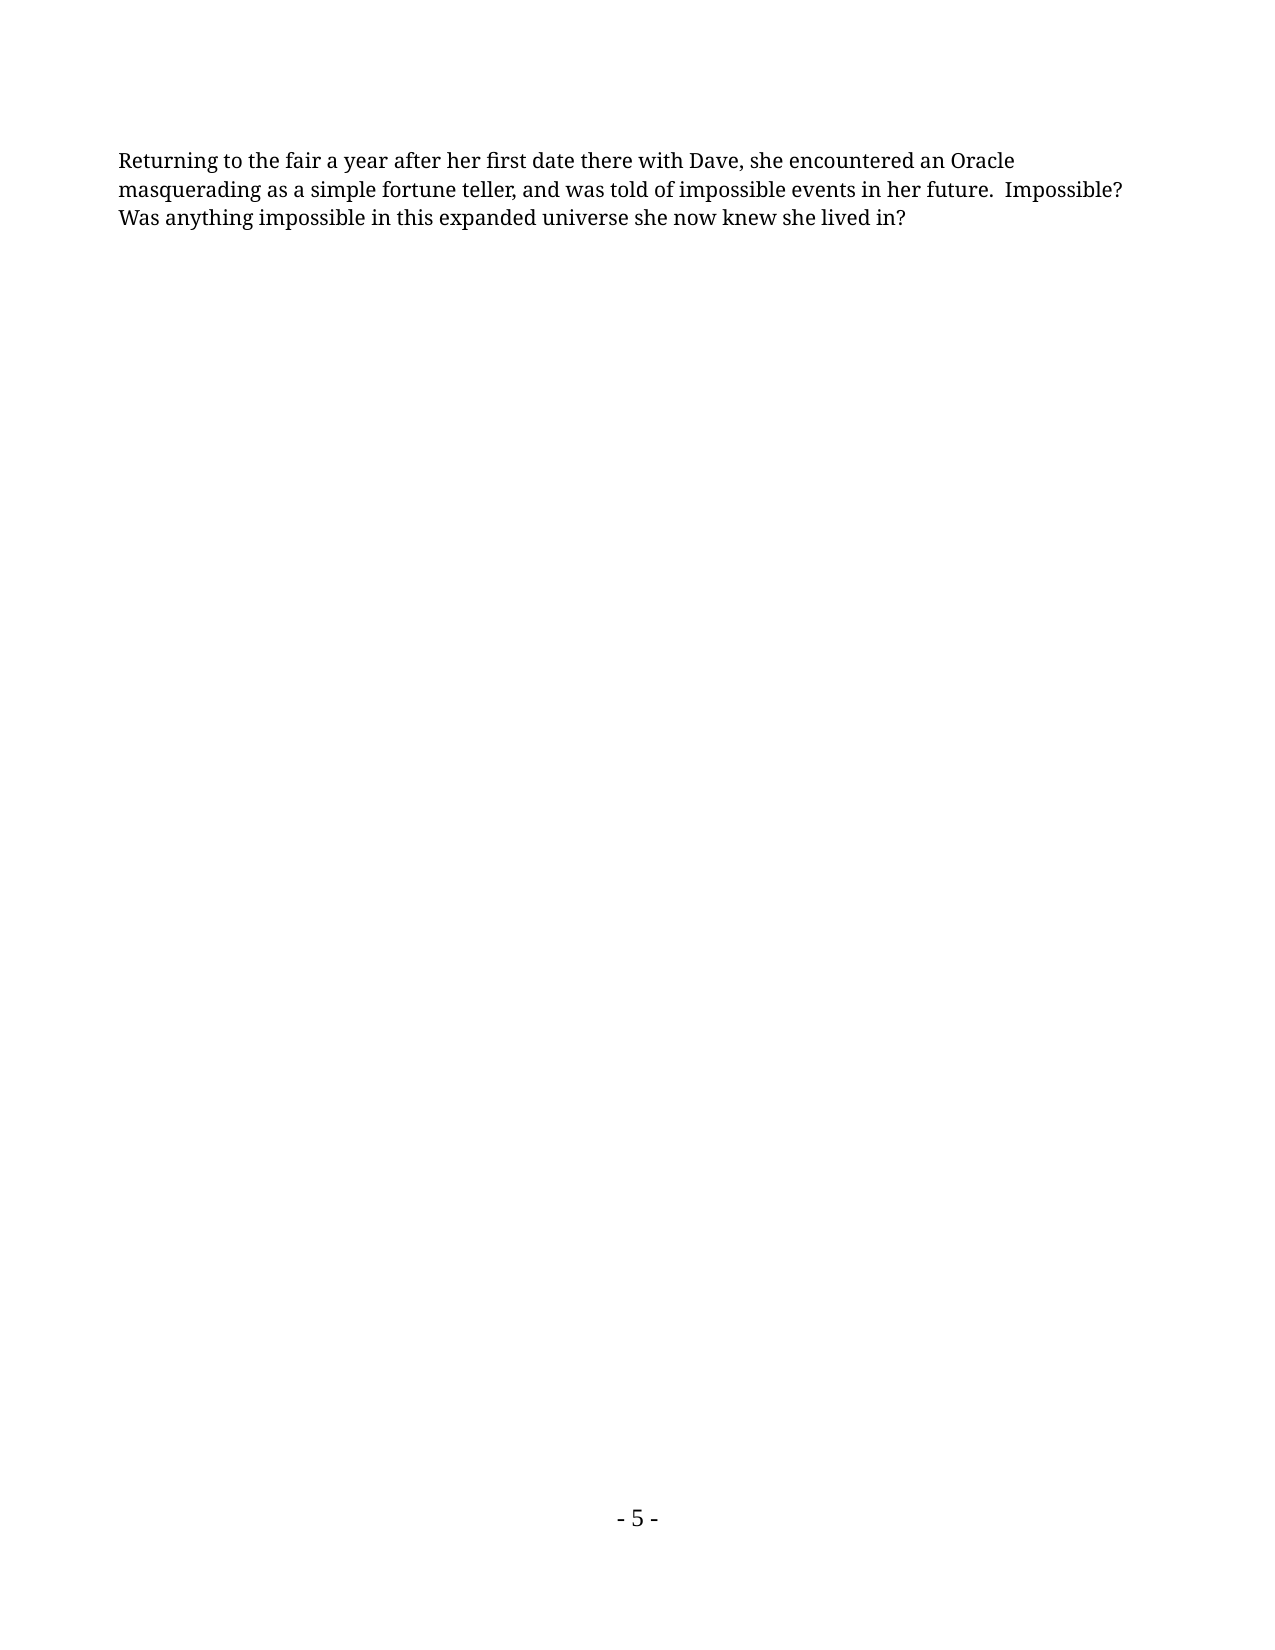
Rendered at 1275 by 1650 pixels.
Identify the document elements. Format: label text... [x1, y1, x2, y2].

text Returning to the fair a year after her first date there with Dave, she encountered an Oracle masquerading as a simple fortune teller, and was told of impossible events in her future. Impossible? Was anything impossible in this expanded universe she now knew she lived in? [118, 147, 1157, 232]
